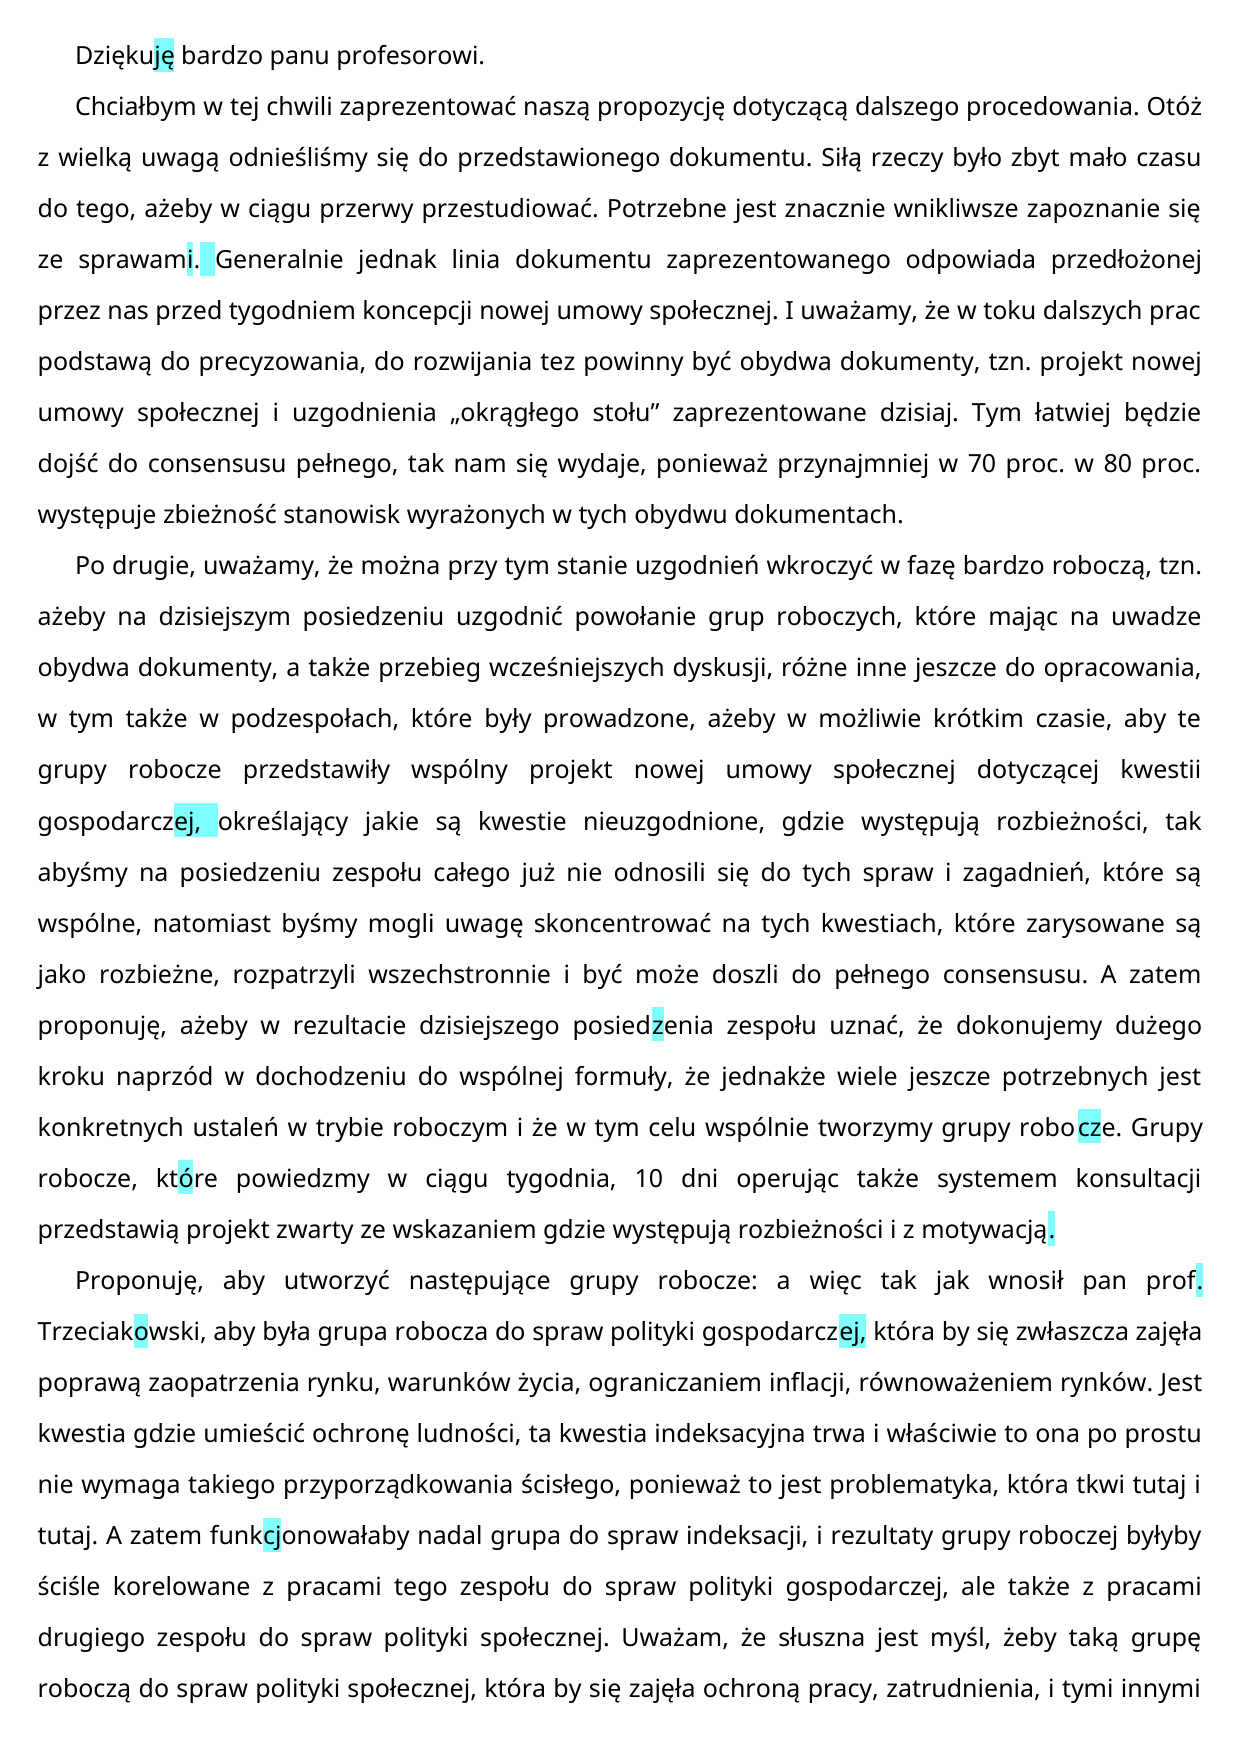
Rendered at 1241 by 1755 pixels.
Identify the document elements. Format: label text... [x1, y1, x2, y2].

text Po drugie, uważamy, że można przy tym stanie uzgodnień wkroczyć w fazę bardzo roboczą, tzn. ażeby na dzisiejszym posiedzeniu uzgodnić powołanie grup roboczych, które mając na uwadze obydwa dokumenty, a także przebieg wcześniejszych dyskusji, różne inne jeszcze do opracowania, w tym także w podzespołach, które były prowadzone, ażeby w możliwie krótkim czasie, aby te grupy robocze przedstawiły wspólny projekt nowej umowy społecznej dotyczącej kwestii gospodarczej, określający jakie są kwestie nieuzgodnione, gdzie występują rozbieżności, tak abyśmy na posiedzeniu zespołu całego już nie odnosili się do tych spraw i zagadnień, które są wspólne, natomiast byśmy mogli uwagę skoncentrować na tych kwestiach, które zarysowane są jako rozbieżne, rozpatrzyli wszechstronnie i być może doszli do pełnego consensusu. A zatem proponuję, ażeby w rezultacie dzisiejszego posiedzenia zespołu uznać, że dokonujemy dużego kroku naprzód w dochodzeniu do wspólnej formuły, że jednakże wiele jeszcze potrzebnych jest konkretnych ustaleń w trybie roboczym i że w tym celu wspólnie tworzymy grupy robocze. Grupy robocze, które powiedzmy w ciągu tygodnia, 10 dni operując także systemem konsultacji przedstawią projekt zwarty ze wskazaniem gdzie występują rozbieżności i z motywacją. [37, 548, 1203, 1246]
text Dziękuję bardzo panu profesorowi. [37, 37, 1203, 72]
text Chciałbym w tej chwili zaprezentować naszą propozycję dotyczącą dalszego procedowania. Otóż z wielką uwagą odnieśliśmy się do przedstawionego dokumentu. Siłą rzeczy było zbyt mało czasu do tego, ażeby w ciągu przerwy przestudiować. Potrzebne jest znacznie wnikliwsze zapoznanie się ze sprawami. Generalnie jednak linia dokumentu zaprezentowanego odpowiada przedłożonej przez nas przed tygodniem koncepcji nowej umowy społecznej. I uważamy, że w toku dalszych prac podstawą do precyzowania, do rozwijania tez powinny być obydwa dokumenty, tzn. projekt nowej umowy społecznej i uzgodnienia „okrągłego stołu” zaprezentowane dzisiaj. Tym łatwiej będzie dojść do consensusu pełnego, tak nam się wydaje, ponieważ przynajmniej w 70 proc. w 80 proc. występuje zbieżność stanowisk wyrażonych w tych obydwu dokumentach. [37, 88, 1203, 531]
text Proponuję, aby utworzyć następujące grupy robocze: a więc tak jak wnosił pan prof. Trzeciakowski, aby była grupa robocza do spraw polityki gospodarczej, która by się zwłaszcza zajęła poprawą zaopatrzenia rynku, warunków życia, ograniczaniem inflacji, równoważeniem rynków. Jest kwestia gdzie umieścić ochronę ludności, ta kwestia indeksacyjna trwa i właściwie to ona po prostu nie wymaga takiego przyporządkowania ścisłego, ponieważ to jest problematyka, która tkwi tutaj i tutaj. A zatem funkcjonowałaby nadal grupa do spraw indeksacji, i rezultaty grupy roboczej byłyby ściśle korelowane z pracami tego zespołu do spraw polityki gospodarczej, ale także z pracami drugiego zespołu do spraw polityki społecznej. Uważam, że słuszna jest myśl, żeby taką grupę roboczą do spraw polityki społecznej, która by się zajęła ochroną pracy, zatrudnienia, i tymi innymi [37, 1262, 1203, 1705]
